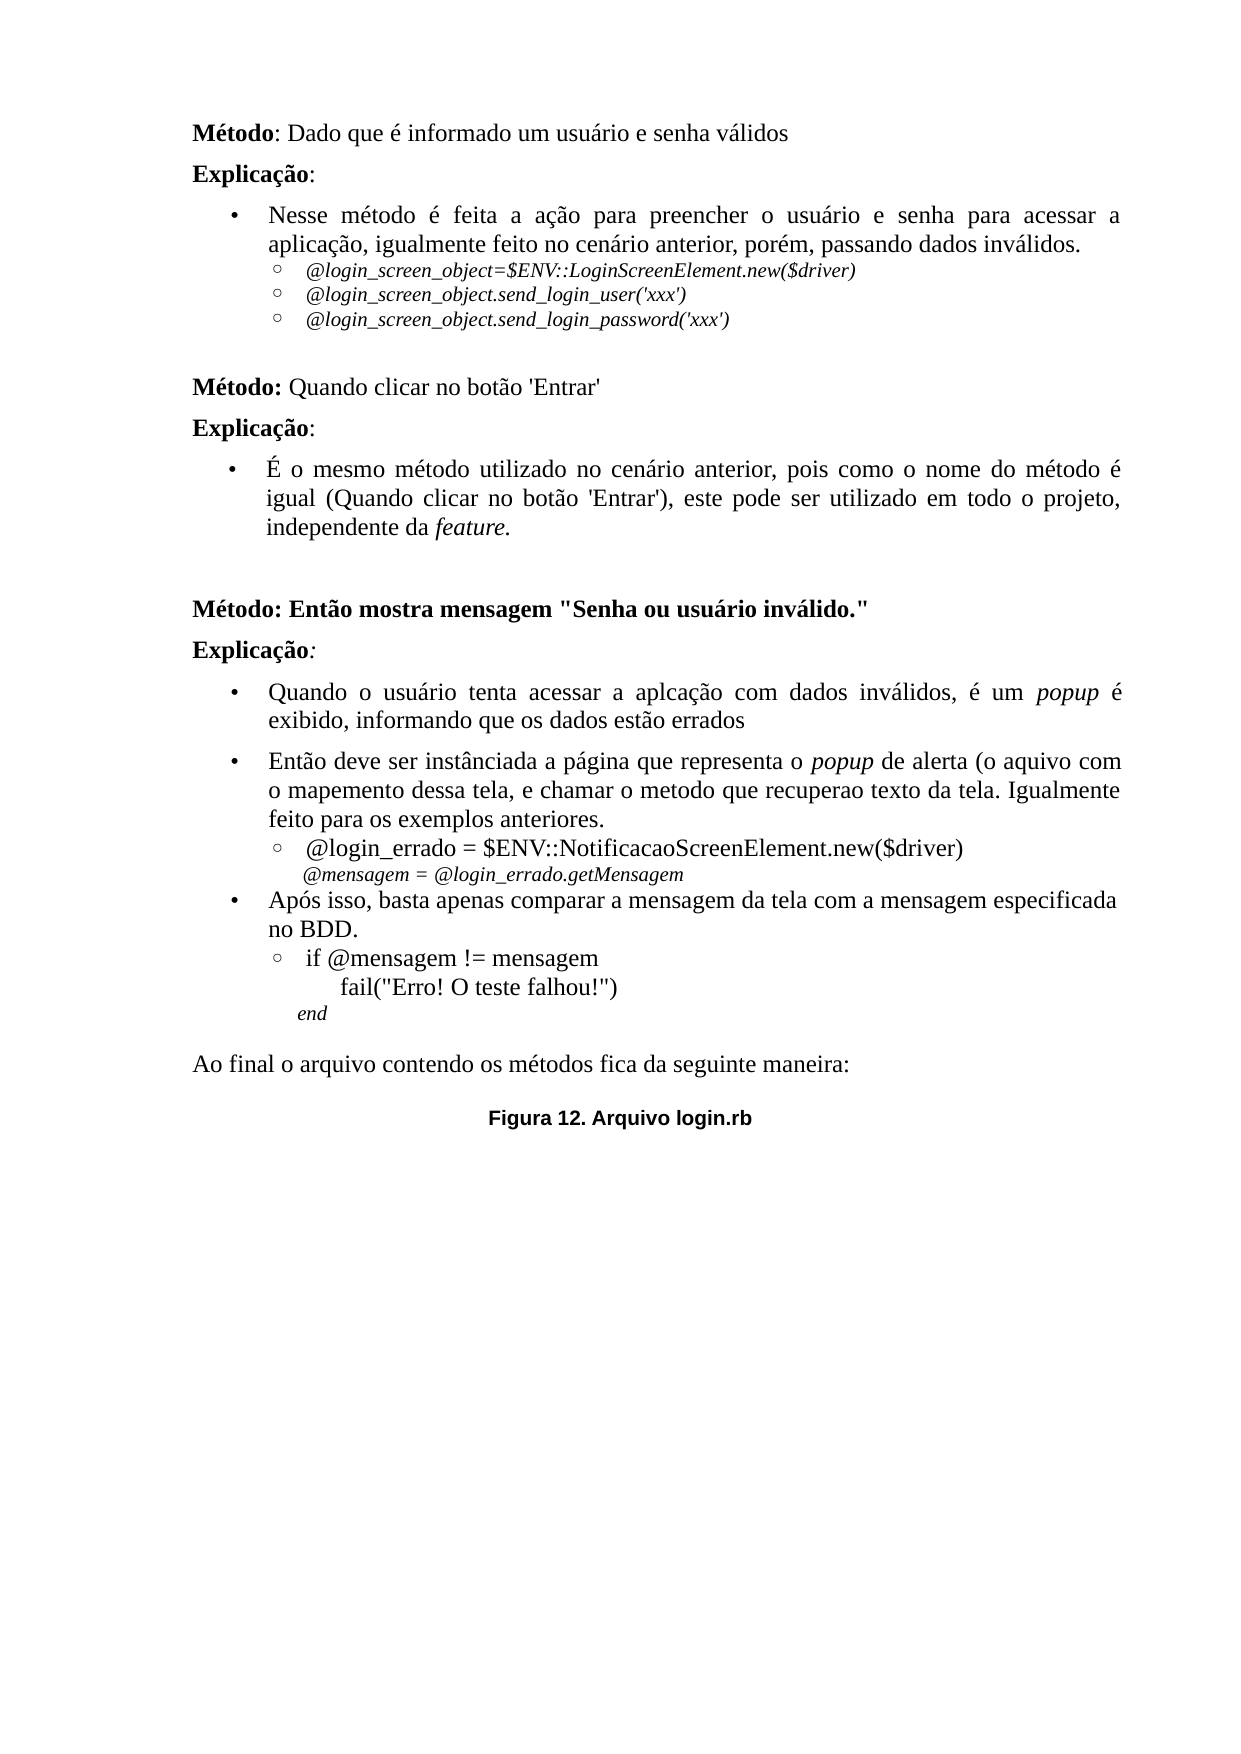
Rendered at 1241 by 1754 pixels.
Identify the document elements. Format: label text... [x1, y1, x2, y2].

text fail("Erro! O teste falhou!") [118, 972, 1122, 1001]
list Nesse método é feita a ação para preencher o usuário e senha para acessar a aplicação, igualmente feito no cenário anterior, porém, passando dados inválidos. [231, 200, 1122, 258]
list if @mensagem != mensagem [268, 943, 1122, 972]
text Explicação: [118, 159, 1122, 188]
list @login_screen_object.send_login_user('xxx') [268, 282, 1122, 307]
text Método: Dado que é informado um usuário e senha válidos [118, 118, 1122, 147]
text @mensagem = @login_errado.getMensagem [118, 861, 1122, 886]
list É o mesmo método utilizado no cenário anterior, pois como o nome do método é igual (Quando clicar no botão 'Entrar'), este pode ser utilizado em todo o projeto, independente da feature. [228, 454, 1122, 541]
list @login_errado = $ENV::NotificacaoScreenElement.new($driver) [268, 833, 1122, 861]
text Figura 12. Arquivo login.rb [118, 1106, 1122, 1130]
list Quando o usuário tenta acessar a aplcação com dados inválidos, é um popup é exibido, informando que os dados estão errados [231, 677, 1122, 734]
text Método: Então mostra mensagem "Senha ou usuário inválido." [118, 594, 1122, 623]
list @login_screen_object.send_login_password('xxx') [268, 307, 1122, 331]
text Ao final o arquivo contendo os métodos fica da seguinte maneira: [118, 1049, 1122, 1077]
text end [118, 1001, 1122, 1024]
list Após isso, basta apenas comparar a mensagem da tela com a mensagem especificada no BDD. [231, 886, 1122, 943]
list Então deve ser instânciada a página que representa o popup de alerta (o aquivo com o mapemento dessa tela, e chamar o metodo que recuperao texto da tela. Igualmente feito para os exemplos anteriores. [231, 746, 1122, 833]
text Explicação: [118, 635, 1122, 664]
list @login_screen_object=$ENV::LoginScreenElement.new($driver) [268, 258, 1122, 282]
text Método: Quando clicar no botão 'Entrar' [118, 372, 1122, 401]
text Explicação: [118, 413, 1122, 442]
